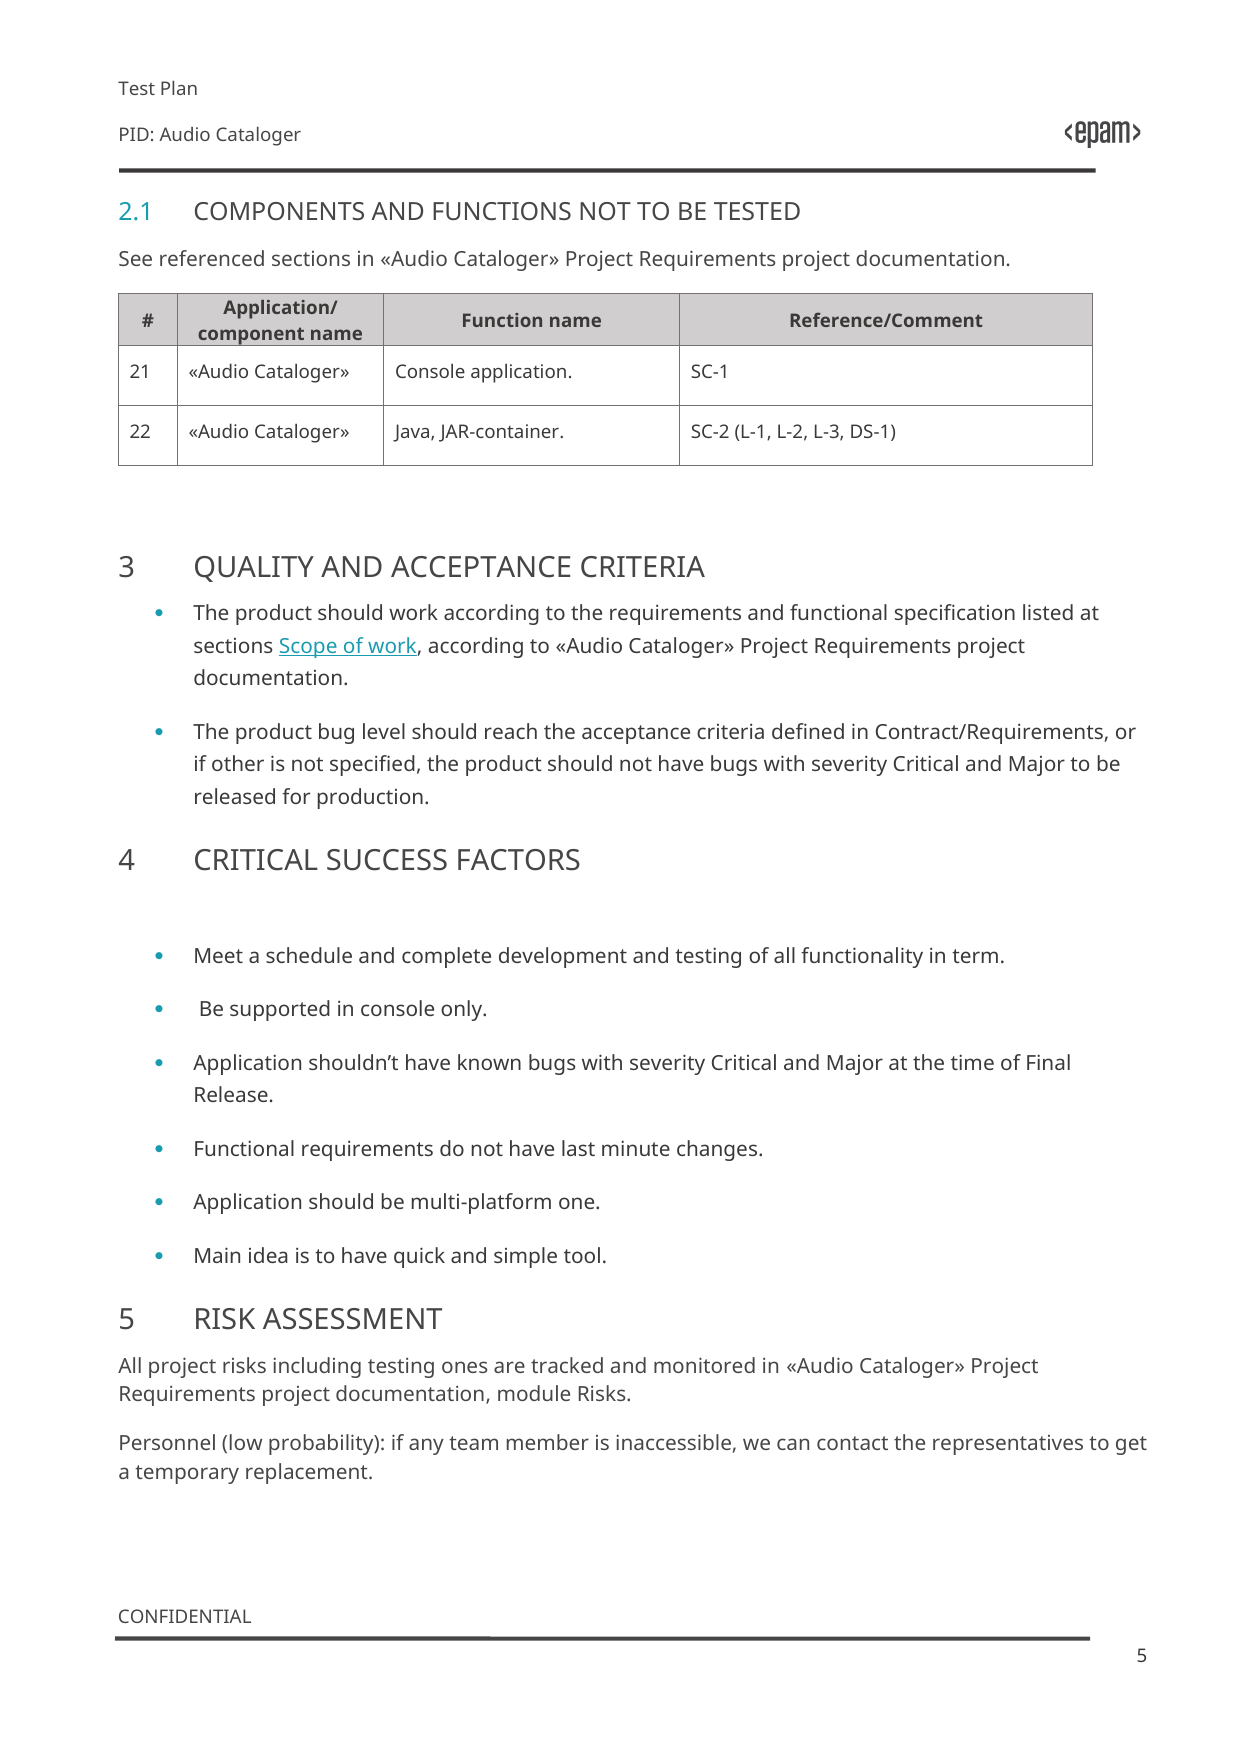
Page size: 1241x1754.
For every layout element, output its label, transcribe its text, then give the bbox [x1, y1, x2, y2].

text See referenced sections in «Audio Cataloger» Project Requirements project documentation. [118, 244, 1152, 272]
table_header Application/ component name [178, 294, 383, 345]
table_cell Java, JAR-container. [384, 406, 679, 465]
subtitle Risk Assessment [118, 1298, 1152, 1338]
table_cell «Audio Cataloger» [178, 346, 383, 405]
subtitle Quality and Acceptance Criteria [118, 546, 1152, 586]
list Application should be multi-platform one. [155, 1187, 1152, 1216]
subtitle Critical Success Factors [118, 840, 1152, 879]
table_cell SC-1 [680, 346, 1092, 405]
list Meet a schedule and complete development and testing of all functionality in term. [155, 941, 1152, 969]
table_cell Console application. [384, 346, 679, 405]
list Be supported in console only. [155, 994, 1152, 1023]
list The product should work according to the requirements and functional specification listed at sections Scope of work, according to «Audio Cataloger» Project Requirements project documentation. [155, 598, 1152, 692]
text Personnel (low probability): if any team member is inaccessible, we can contact the representatives to get a temporary replacement. [118, 1428, 1152, 1485]
table_header Reference/Comment [680, 294, 1092, 345]
list Functional requirements do not have last minute changes. [155, 1134, 1152, 1162]
subtitle Components and Functions Not to be Tested [118, 193, 1152, 227]
table_cell SC-2 (L-1, L-2, L-3, DS-1) [680, 406, 1092, 465]
table_header # [119, 294, 177, 345]
list The product bug level should reach the acceptance criteria defined in Contract/Requirements, or if other is not specified, the product should not have bugs with severity Critical and Major to be released for production. [155, 717, 1152, 811]
table_cell 21 [119, 346, 177, 405]
list Application shouldn’t have known bugs with severity Critical and Major at the time of Final Release. [155, 1048, 1152, 1109]
table_cell 22 [119, 406, 177, 465]
table_header Function name [384, 294, 679, 345]
table_cell «Audio Cataloger» [178, 406, 383, 465]
list Main idea is to have quick and simple tool. [155, 1241, 1152, 1269]
text All project risks including testing ones are tracked and monitored in «Audio Cataloger» Project Requirements project documentation, module Risks. [118, 1351, 1152, 1408]
